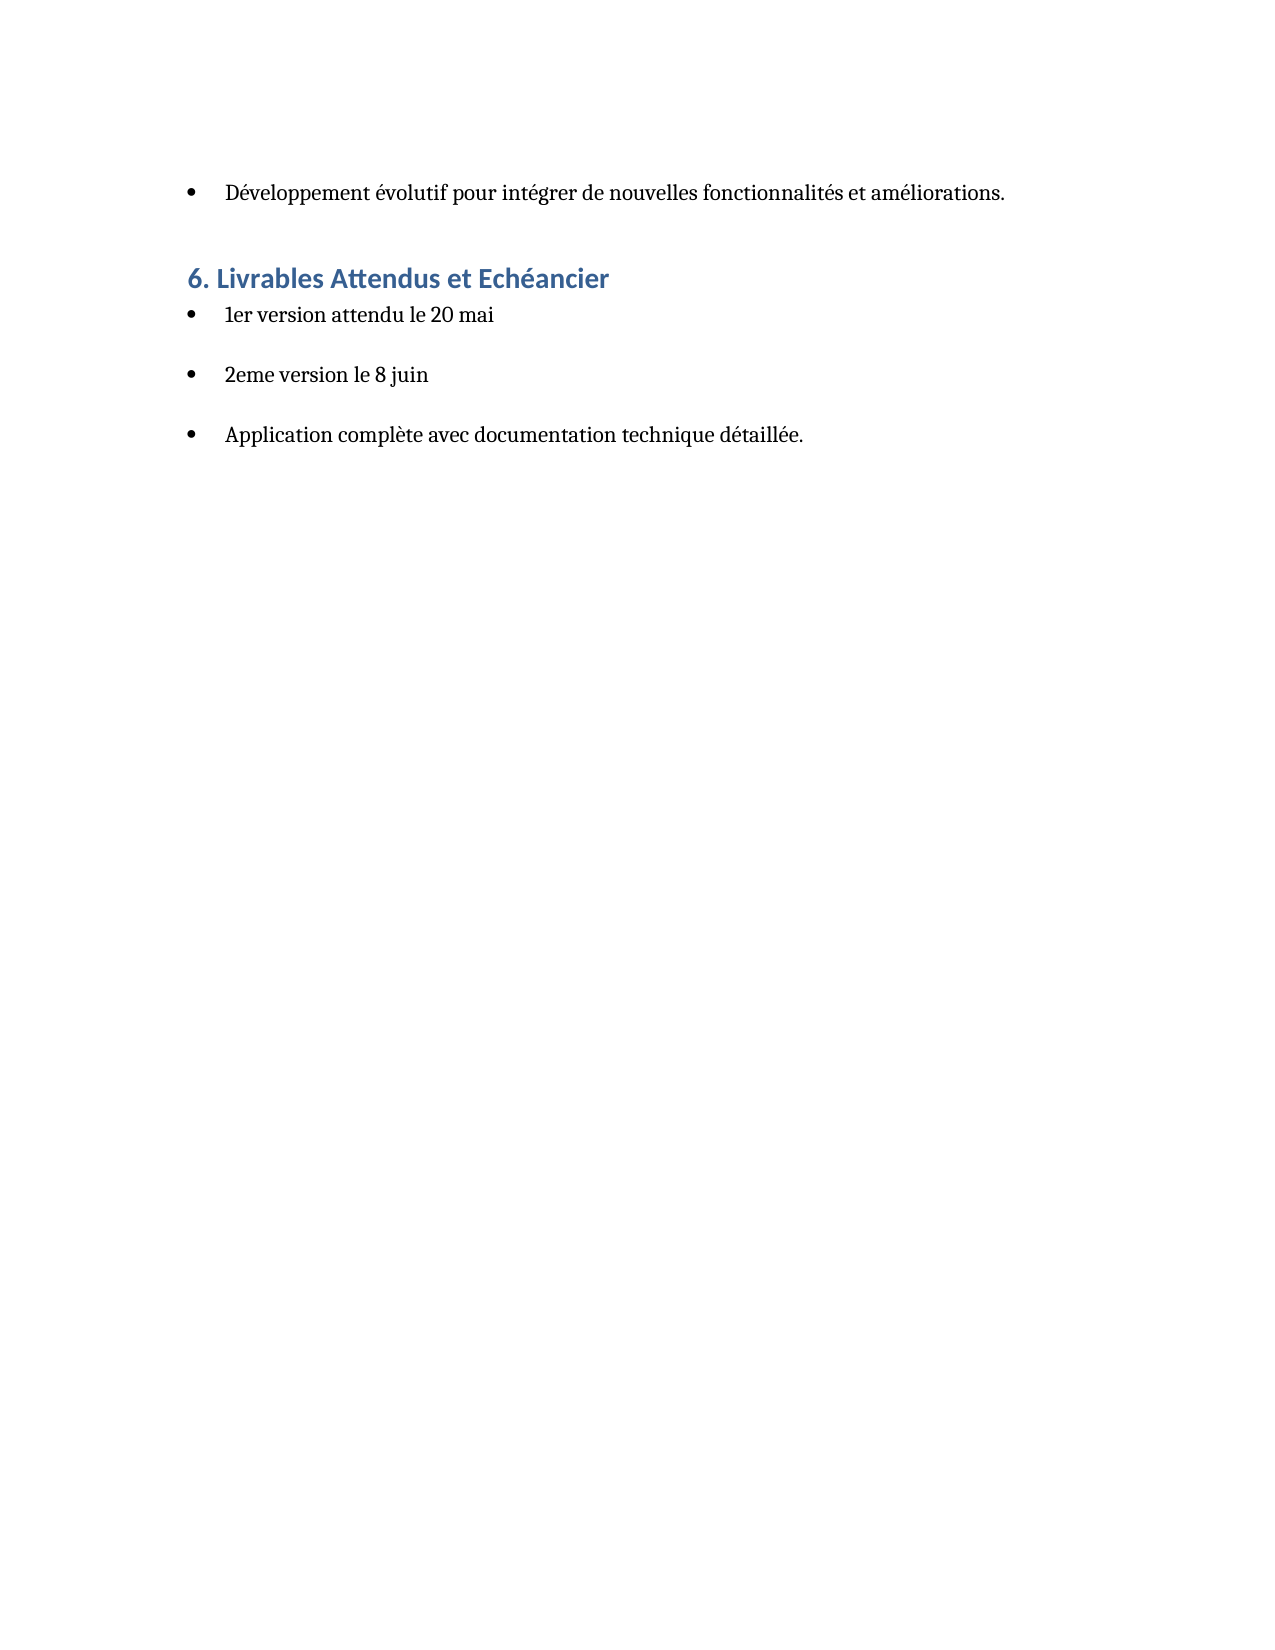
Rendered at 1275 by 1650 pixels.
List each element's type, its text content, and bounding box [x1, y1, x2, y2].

subtitle 6. Livrables Attendus et Echéancier [187, 260, 1087, 296]
list 1er version attendu le 20 mai [187, 301, 1087, 328]
list Application complète avec documentation technique détaillée. [187, 422, 1087, 448]
list Développement évolutif pour intégrer de nouvelles fonctionnalités et améliorations. [187, 180, 1087, 207]
list 2eme version le 8 juin [187, 362, 1087, 388]
